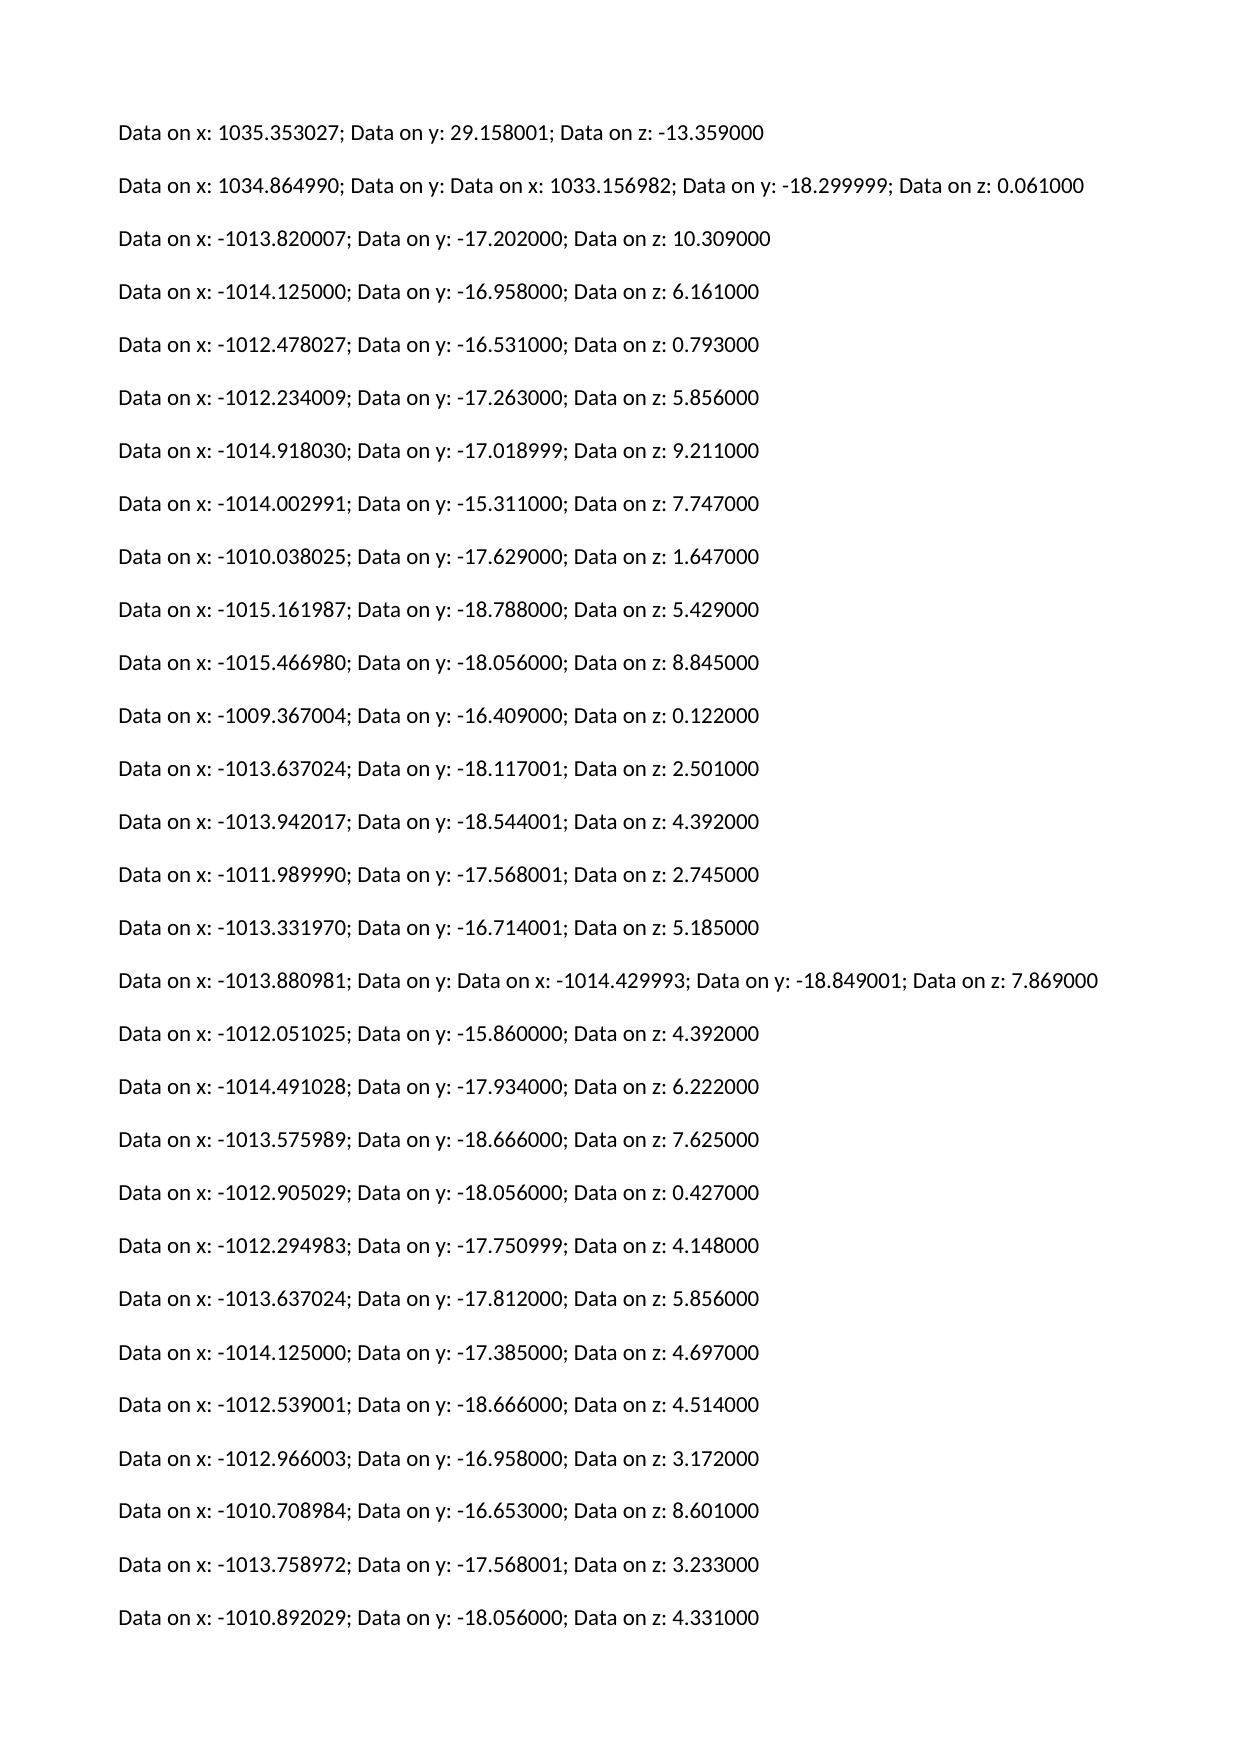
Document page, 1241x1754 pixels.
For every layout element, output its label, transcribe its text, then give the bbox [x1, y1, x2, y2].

text Data on x: -1015.466980; Data on y: -18.056000; Data on z: 8.845000 [118, 648, 1122, 676]
text Data on x: -1013.637024; Data on y: -18.117001; Data on z: 2.501000 [118, 754, 1122, 782]
text Data on x: 1034.864990; Data on y: Data on x: 1033.156982; Data on y: -18.299999; Data on z: 0.061000 [118, 171, 1122, 199]
text Data on x: -1013.942017; Data on y: -18.544001; Data on z: 4.392000 [118, 807, 1122, 835]
text Data on x: -1012.966003; Data on y: -16.958000; Data on z: 3.172000 [118, 1444, 1122, 1472]
text Data on x: -1014.125000; Data on y: -17.385000; Data on z: 4.697000 [118, 1338, 1122, 1366]
text Data on x: -1012.539001; Data on y: -18.666000; Data on z: 4.514000 [118, 1391, 1122, 1419]
text Data on x: -1010.038025; Data on y: -17.629000; Data on z: 1.647000 [118, 542, 1122, 570]
text Data on x: -1010.708984; Data on y: -16.653000; Data on z: 8.601000 [118, 1497, 1122, 1525]
text Data on x: -1011.989990; Data on y: -17.568001; Data on z: 2.745000 [118, 860, 1122, 888]
text Data on x: -1012.294983; Data on y: -17.750999; Data on z: 4.148000 [118, 1232, 1122, 1259]
text Data on x: -1013.820007; Data on y: -17.202000; Data on z: 10.309000 [118, 224, 1122, 252]
text Data on x: -1014.918030; Data on y: -17.018999; Data on z: 9.211000 [118, 436, 1122, 464]
text Data on x: -1014.002991; Data on y: -15.311000; Data on z: 7.747000 [118, 489, 1122, 517]
text Data on x: -1014.491028; Data on y: -17.934000; Data on z: 6.222000 [118, 1072, 1122, 1101]
text Data on x: -1012.478027; Data on y: -16.531000; Data on z: 0.793000 [118, 330, 1122, 358]
text Data on x: -1013.575989; Data on y: -18.666000; Data on z: 7.625000 [118, 1126, 1122, 1153]
text Data on x: -1010.892029; Data on y: -18.056000; Data on z: 4.331000 [118, 1603, 1122, 1631]
text Data on x: -1012.051025; Data on y: -15.860000; Data on z: 4.392000 [118, 1019, 1122, 1047]
text Data on x: -1013.758972; Data on y: -17.568001; Data on z: 3.233000 [118, 1550, 1122, 1578]
text Data on x: -1009.367004; Data on y: -16.409000; Data on z: 0.122000 [118, 701, 1122, 729]
text Data on x: -1013.637024; Data on y: -17.812000; Data on z: 5.856000 [118, 1284, 1122, 1313]
text Data on x: -1012.905029; Data on y: -18.056000; Data on z: 0.427000 [118, 1178, 1122, 1207]
text Data on x: -1012.234009; Data on y: -17.263000; Data on z: 5.856000 [118, 383, 1122, 411]
text Data on x: -1013.880981; Data on y: Data on x: -1014.429993; Data on y: -18.849001; Data on z: 7.869000 [118, 966, 1122, 994]
text Data on x: -1013.331970; Data on y: -16.714001; Data on z: 5.185000 [118, 913, 1122, 941]
text Data on x: 1035.353027; Data on y: 29.158001; Data on z: -13.359000 [118, 118, 1122, 146]
text Data on x: -1014.125000; Data on y: -16.958000; Data on z: 6.161000 [118, 277, 1122, 305]
text Data on x: -1015.161987; Data on y: -18.788000; Data on z: 5.429000 [118, 595, 1122, 623]
